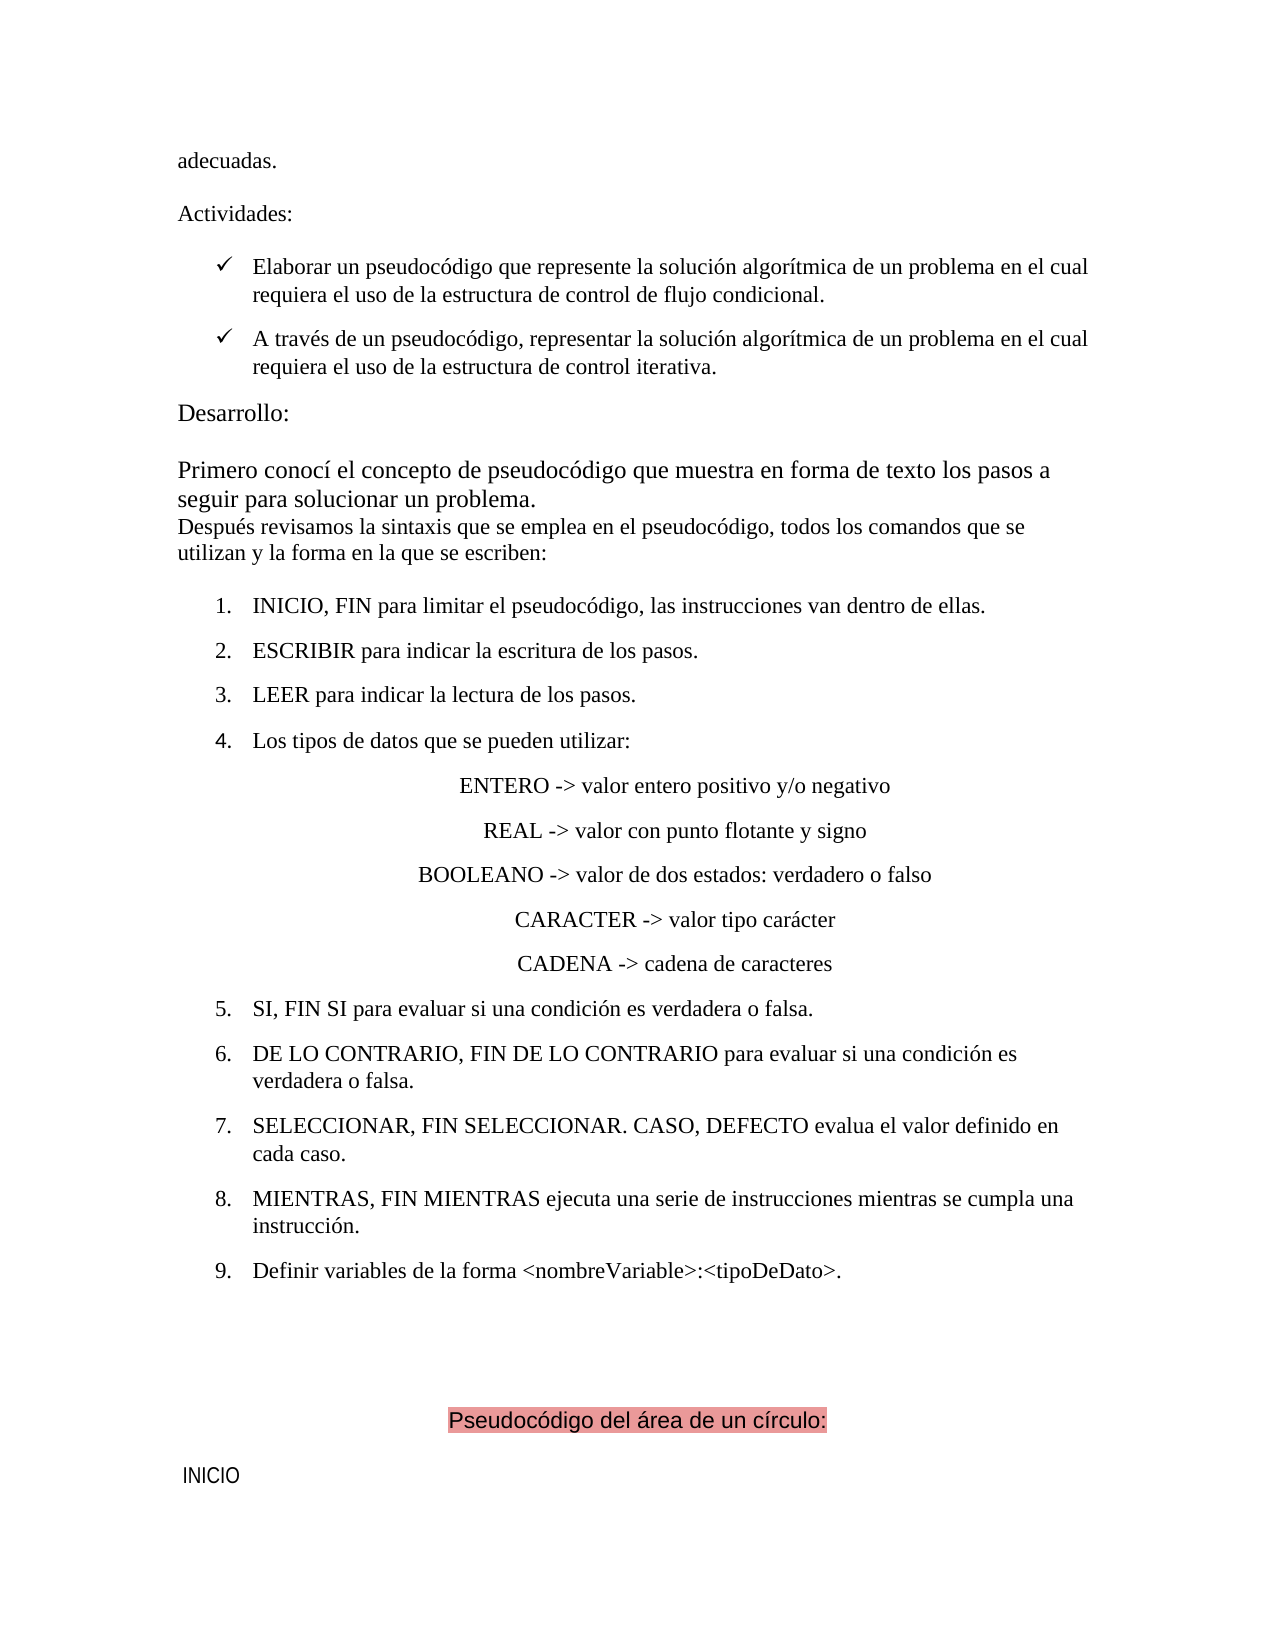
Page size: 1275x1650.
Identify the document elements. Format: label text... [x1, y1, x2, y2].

list MIENTRAS, FIN MIENTRAS ejecuta una serie de instrucciones mientras se cumpla una instrucción. [215, 1185, 1098, 1239]
list DE LO CONTRARIO, FIN DE LO CONTRARIO para evaluar si una condición es verdadera o falsa. [215, 1040, 1098, 1094]
text Pseudocódigo del área de un círculo: [177, 1407, 1098, 1433]
list LEER para indicar la lectura de los pasos. [215, 681, 1098, 708]
list INICIO, FIN para limitar el pseudocódigo, las instrucciones van dentro de ellas. [215, 592, 1098, 618]
list CADENA -> cadena de caracteres [252, 951, 1098, 977]
list CARACTER -> valor tipo carácter [252, 906, 1098, 932]
list Definir variables de la forma <nombreVariable>:<tipoDeDato>. [215, 1257, 1098, 1283]
text Desarrollo: [177, 398, 1098, 427]
list BOOLEANO -> valor de dos estados: verdadero o falso [252, 861, 1098, 888]
text Actividades: [177, 200, 1098, 227]
list REAL -> valor con punto flotante y signo [252, 817, 1098, 843]
list Elaborar un pseudocódigo que represente la solución algorítmica de un problema en el cual requiera el uso de la estructura de control de flujo condicional. [215, 253, 1098, 307]
text INICIO [177, 1462, 1098, 1489]
list ESCRIBIR para indicar la escritura de los pasos. [215, 637, 1098, 663]
text Después revisamos la sintaxis que se emplea en el pseudocódigo, todos los comandos que se utilizan y la forma en la que se escriben: [177, 513, 1098, 566]
list SELECCIONAR, FIN SELECCIONAR. CASO, DEFECTO evalua el valor definido en cada caso. [215, 1112, 1098, 1166]
list Los tipos de datos que se pueden utilizar: [215, 726, 1098, 754]
list SI, FIN SI para evaluar si una condición es verdadera o falsa. [215, 995, 1098, 1021]
list ENTERO -> valor entero positivo y/o negativo [252, 772, 1098, 798]
text Primero conocí el concepto de pseudocódigo que muestra en forma de texto los pasos a seguir para solucionar un problema. [177, 456, 1098, 513]
list A través de un pseudocódigo, representar la solución algorítmica de un problema en el cual requiera el uso de la estructura de control iterativa. [215, 326, 1098, 380]
text adecuadas. [177, 148, 1098, 174]
